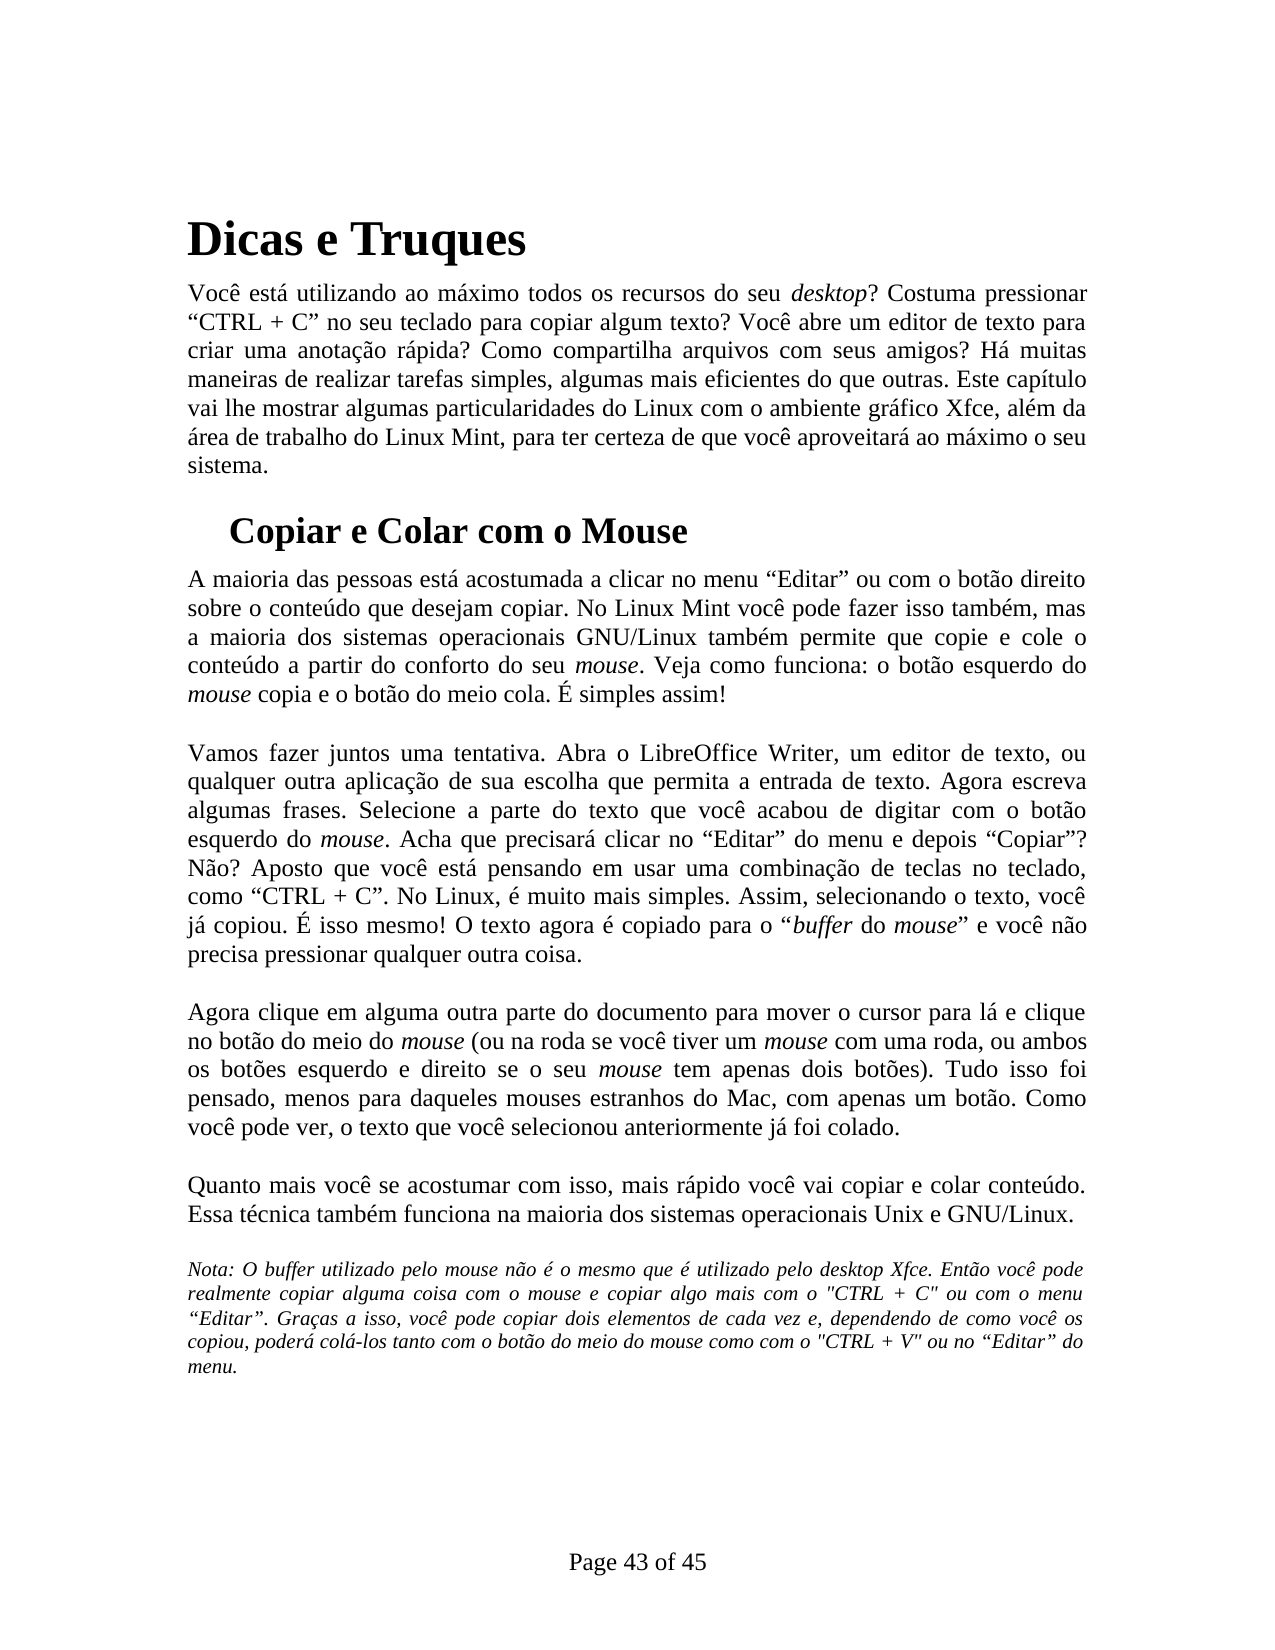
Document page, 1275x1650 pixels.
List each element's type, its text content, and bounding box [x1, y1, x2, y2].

subtitle Dicas e Truques [187, 208, 1087, 266]
text Nota: O buffer utilizado pelo mouse não é o mesmo que é utilizado pelo desktop Xfce. Então você pode realmente copiar alguma coisa com o mouse e copiar algo mais com o "CTRL + C" ou com o menu “Editar”. Graças a isso, você pode copiar dois elementos de cada vez e, dependendo de como você os copiou, poderá colá-los tanto com o botão do meio do mouse como com o "CTRL + V" ou no “Editar” do menu. [187, 1257, 1087, 1378]
text A maioria das pessoas está acostumada a clicar no menu “Editar” ou com o botão direito sobre o conteúdo que desejam copiar. No Linux Mint você pode fazer isso também, mas a maioria dos sistemas operacionais GNU/Linux também permite que copie e cole o conteúdo a partir do conforto do seu mouse. Veja como funciona: o botão esquerdo do mouse copia e o botão do meio cola. É simples assim! [187, 564, 1087, 708]
subtitle Copiar e Colar com o Mouse [187, 509, 1087, 552]
text Vamos fazer juntos uma tentativa. Abra o LibreOffice Writer, um editor de texto, ou qualquer outra aplicação de sua escolha que permita a entrada de texto. Agora escreva algumas frases. Selecione a parte do texto que você acabou de digitar com o botão esquerdo do mouse. Acha que precisará clicar no “Editar” do menu e depois “Copiar”? Não? Aposto que você está pensando em usar uma combinação de teclas no teclado, como “CTRL + C”. No Linux, é muito mais simples. Assim, selecionando o texto, você já copiou. É isso mesmo! O texto agora é copiado para o “buffer do mouse” e você não precisa pressionar qualquer outra coisa. [187, 738, 1087, 968]
text Agora clique em alguma outra parte do documento para mover o cursor para lá e clique no botão do meio do mouse (ou na roda se você tiver um mouse com uma roda, ou ambos os botões esquerdo e direito se o seu mouse tem apenas dois botões). Tudo isso foi pensado, menos para daqueles mouses estranhos do Mac, com apenas um botão. Como você pode ver, o texto que você selecionou anteriormente já foi colado. [187, 997, 1087, 1141]
text Quanto mais você se acostumar com isso, mais rápido você vai copiar e colar conteúdo. Essa técnica também funciona na maioria dos sistemas operacionais Unix e GNU/Linux. [187, 1170, 1087, 1228]
text Você está utilizando ao máximo todos os recursos do seu desktop? Costuma pressionar “CTRL + C” no seu teclado para copiar algum texto? Você abre um editor de texto para criar uma anotação rápida? Como compartilha arquivos com seus amigos? Há muitas maneiras de realizar tarefas simples, algumas mais eficientes do que outras. Este capítulo vai lhe mostrar algumas particularidades do Linux com o ambiente gráfico Xfce, além da área de trabalho do Linux Mint, para ter certeza de que você aproveitará ao máximo o seu sistema. [187, 278, 1087, 479]
